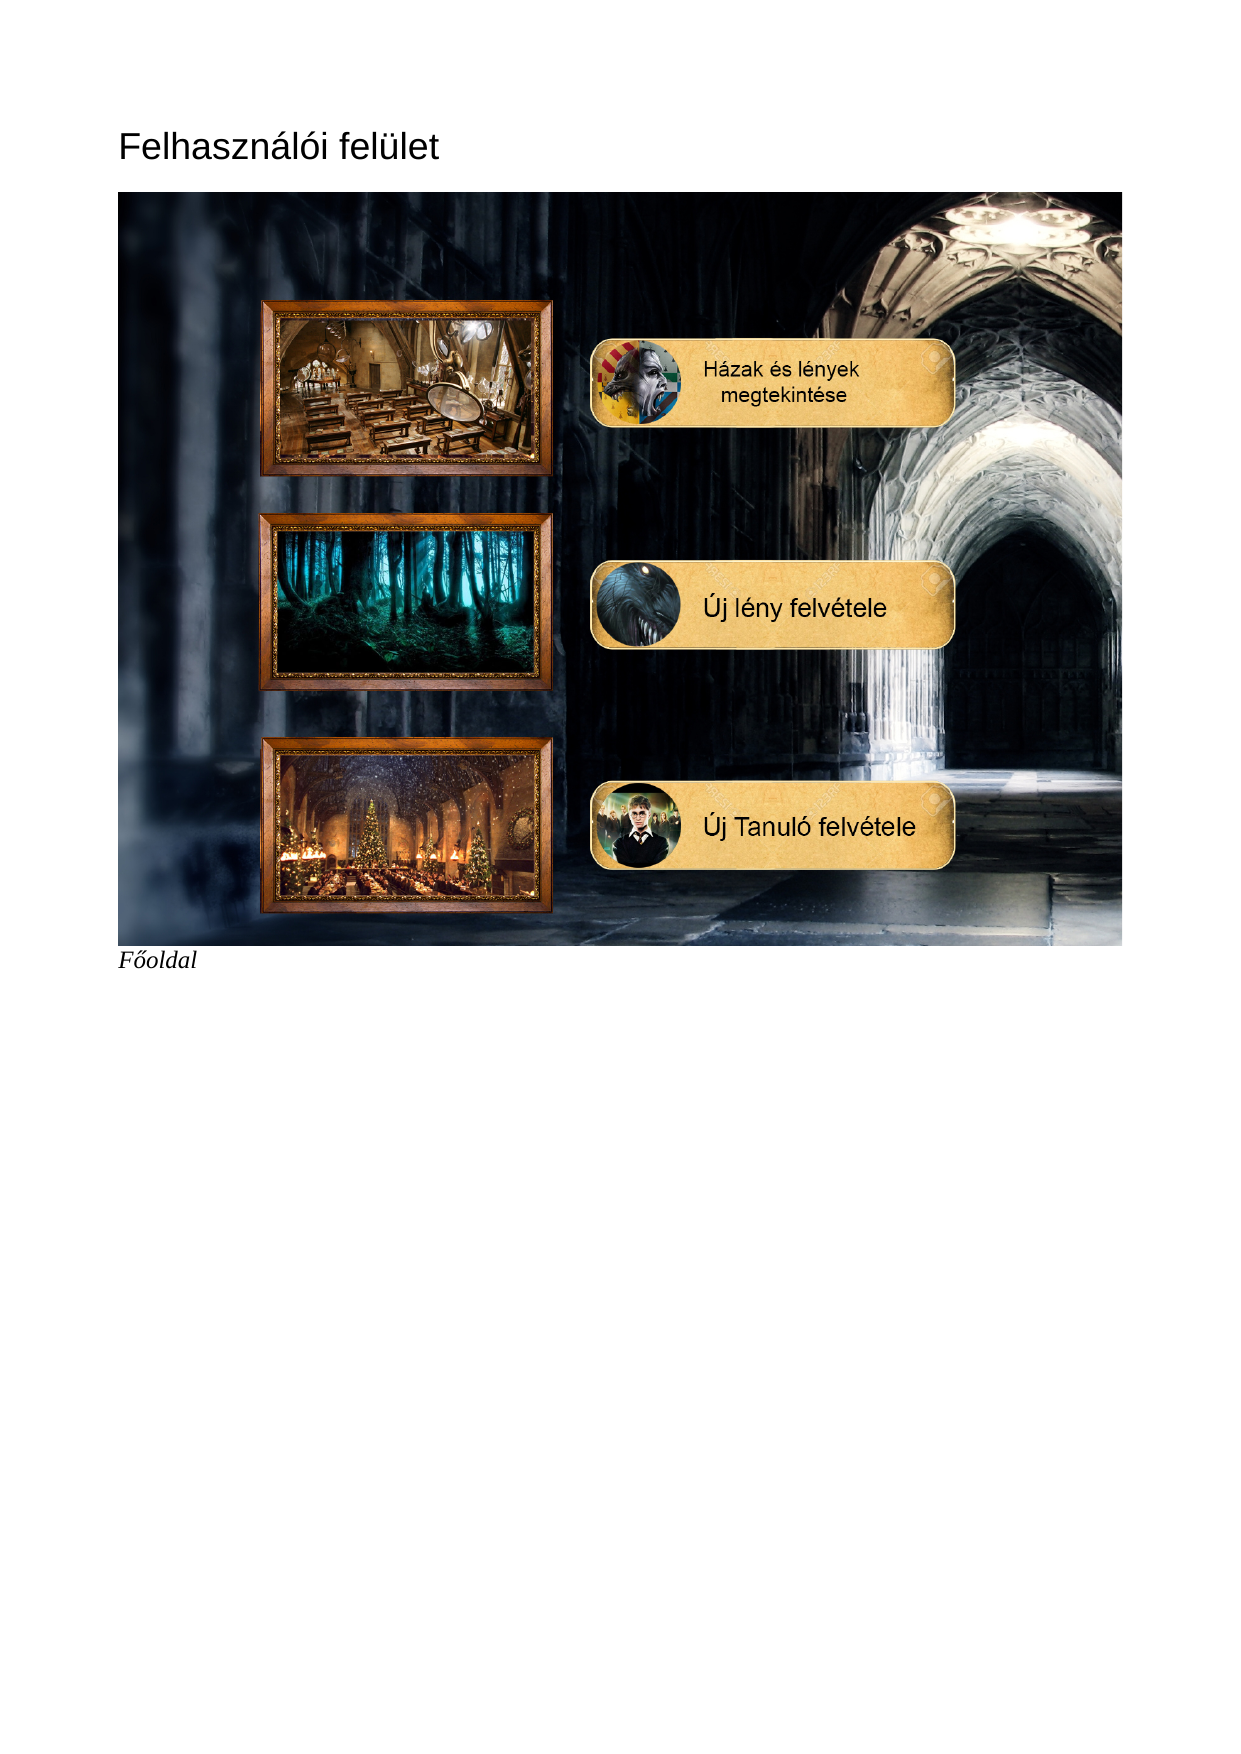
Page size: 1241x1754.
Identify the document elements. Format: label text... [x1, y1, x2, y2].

text Főoldal [118, 946, 1122, 974]
picture [118, 192, 1123, 946]
subtitle Felhasználói felület [118, 124, 1122, 167]
